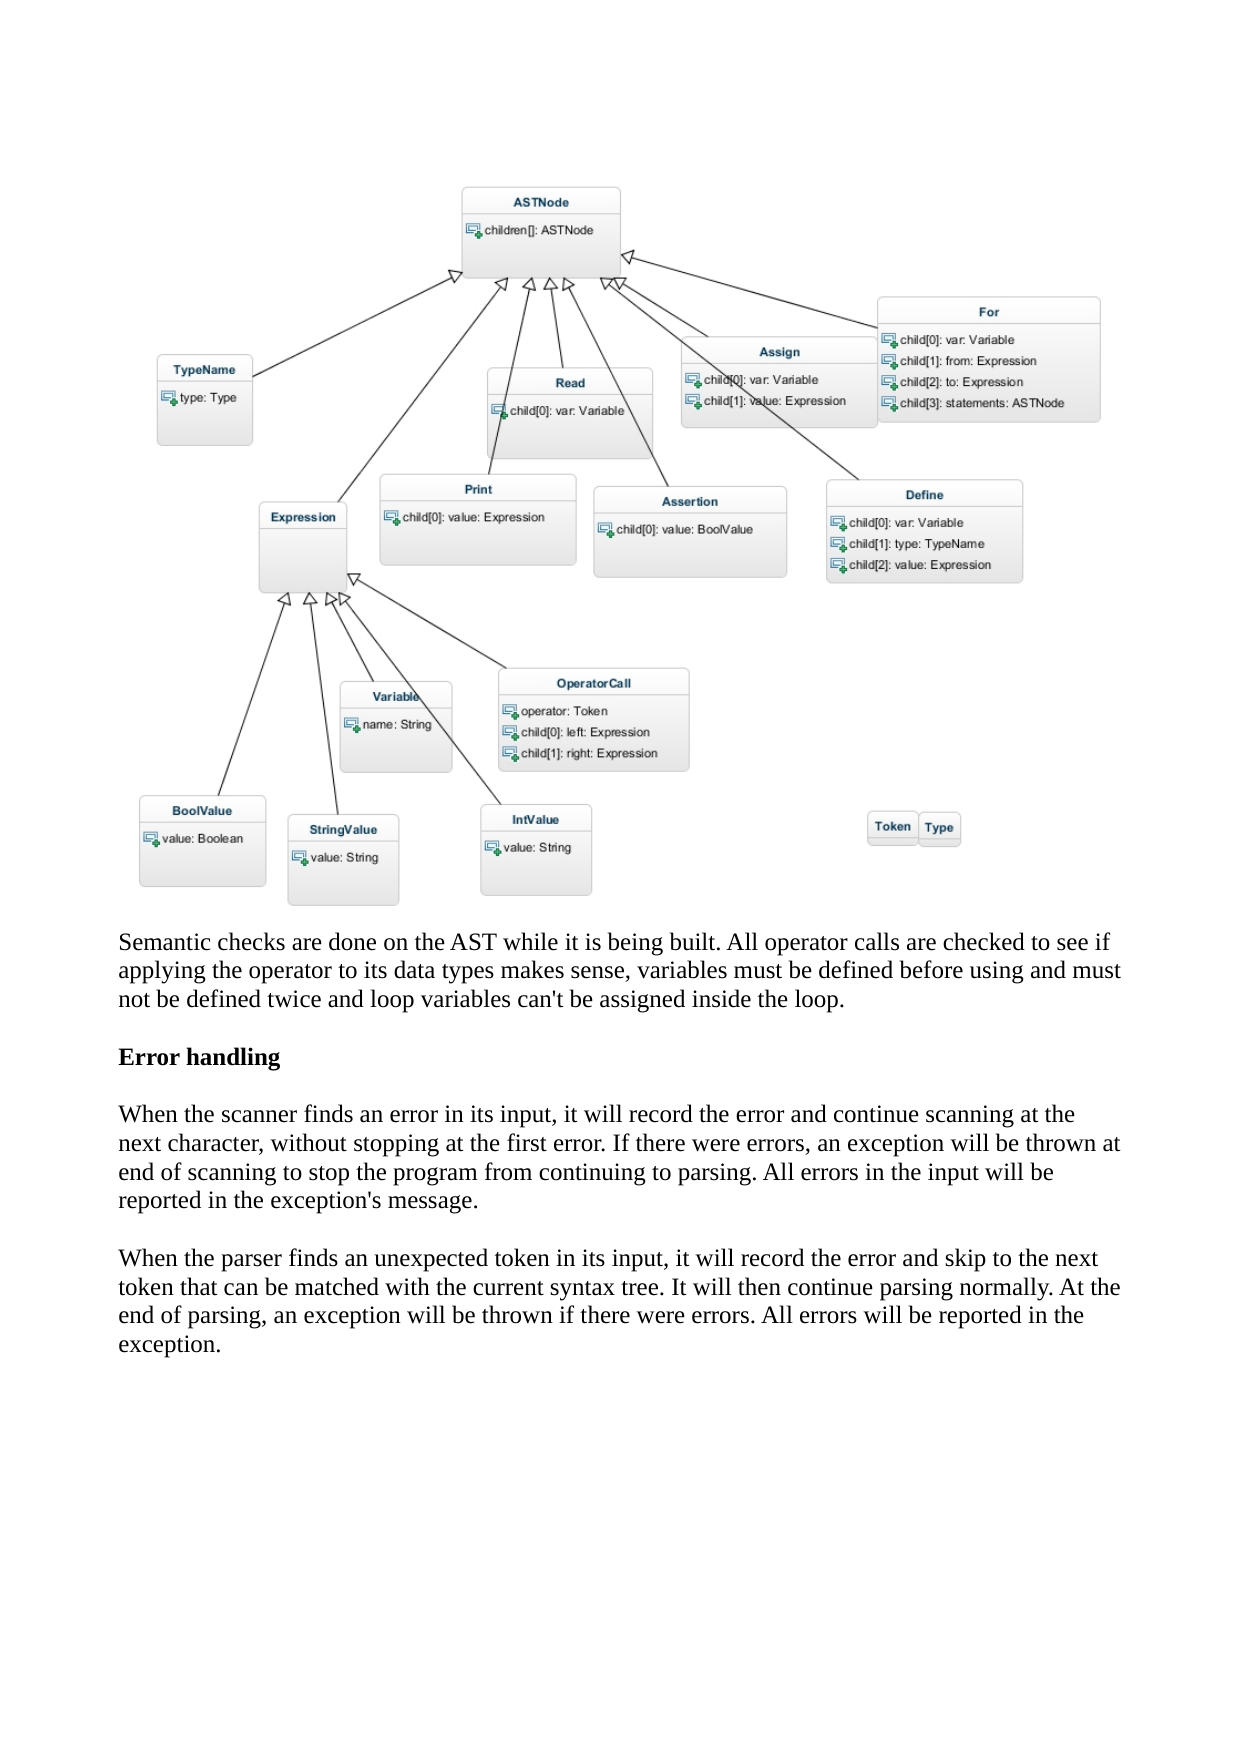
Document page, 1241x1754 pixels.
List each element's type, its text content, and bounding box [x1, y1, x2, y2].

text When the parser finds an unexpected token in its input, it will record the error and skip to the next token that can be matched with the current syntax tree. It will then continue parsing normally. At the end of parsing, an exception will be thrown if there were errors. All errors will be reported in the exception. [118, 1243, 1122, 1358]
picture [118, 118, 1122, 927]
text Error handling [118, 1042, 1122, 1071]
text Semantic checks are done on the AST while it is being built. All operator calls are checked to see if applying the operator to its data types makes sense, variables must be defined before using and must not be defined twice and loop variables can't be assigned inside the loop. [118, 927, 1122, 1013]
text When the scanner finds an error in its input, it will record the error and continue scanning at the next character, without stopping at the first error. If there were errors, an exception will be thrown at end of scanning to stop the program from continuing to parsing. All errors in the input will be reported in the exception's message. [118, 1099, 1122, 1214]
